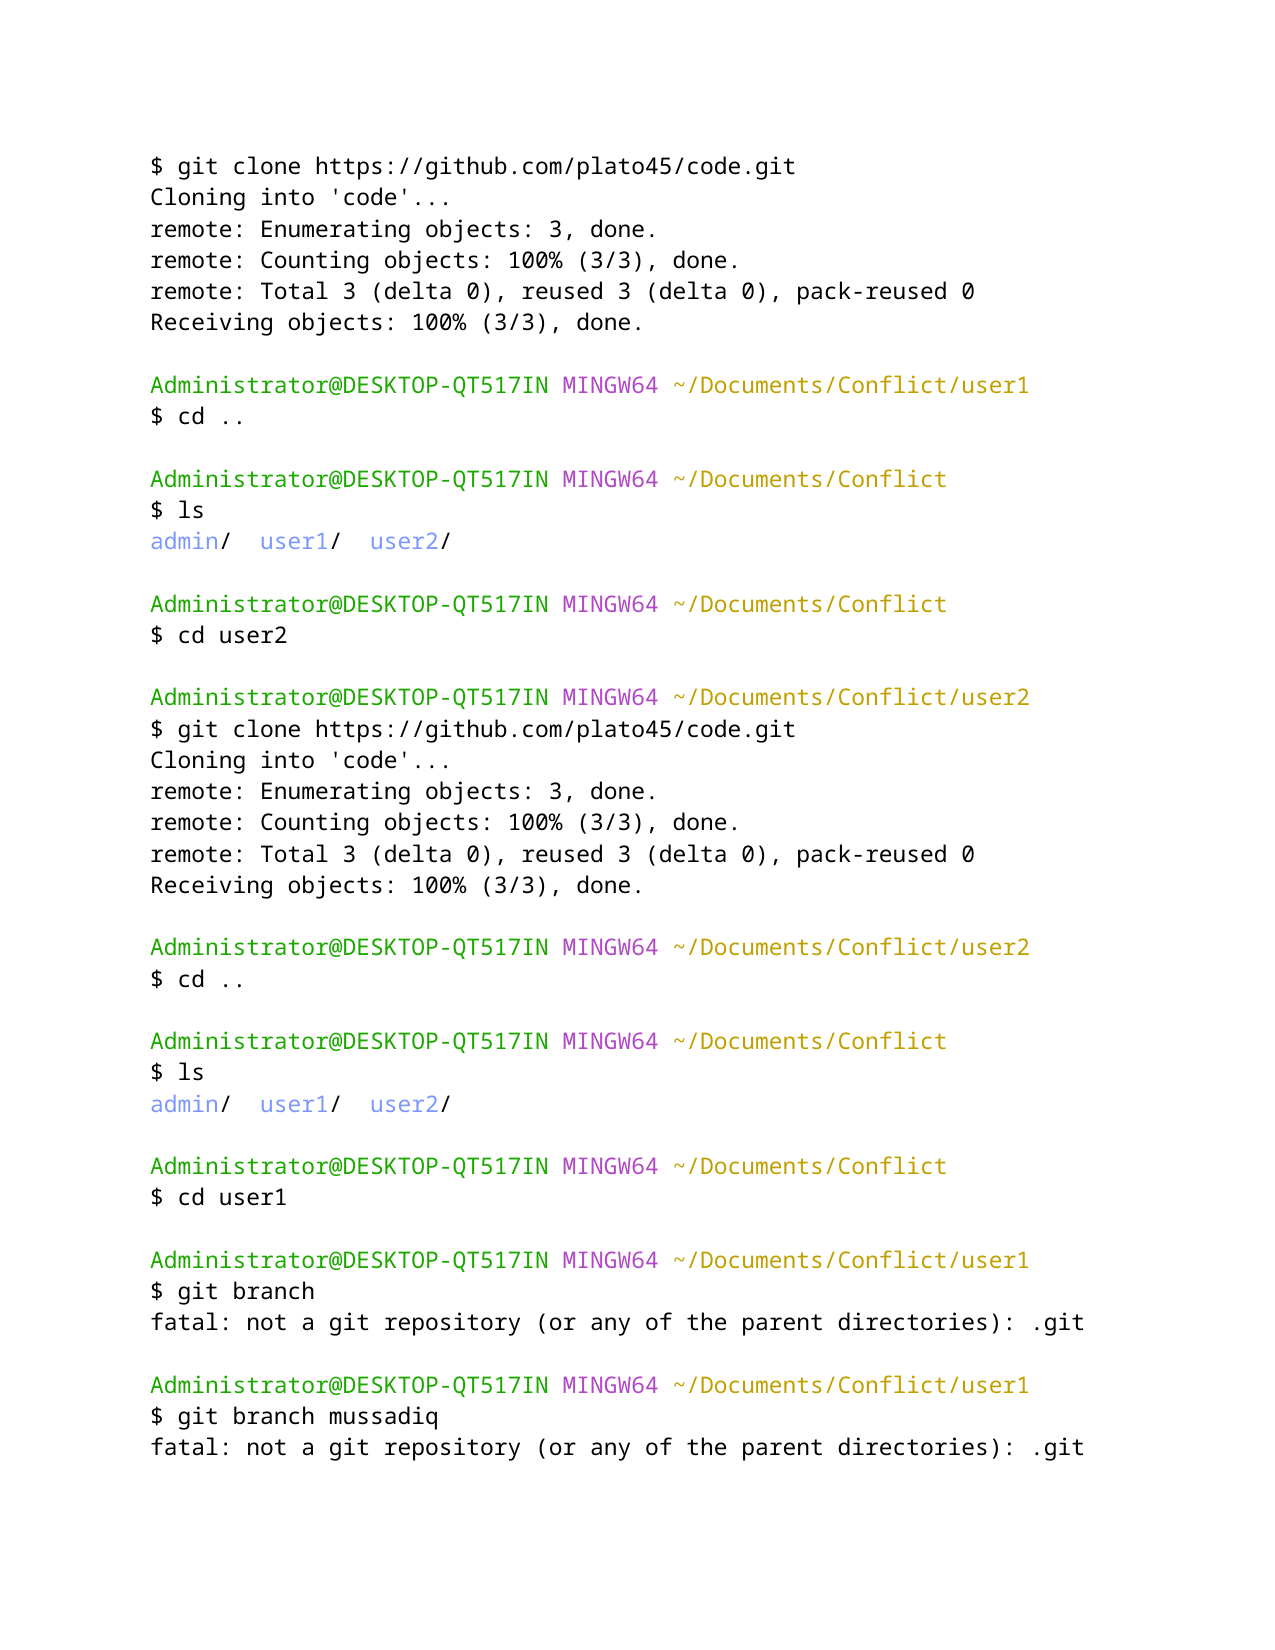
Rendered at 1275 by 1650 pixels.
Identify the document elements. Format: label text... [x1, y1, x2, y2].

text $ cd .. [150, 400, 1125, 431]
text Administrator@DESKTOP-QT517IN MINGW64 ~/Documents/Conflict/user1 [150, 1244, 1125, 1275]
text remote: Counting objects: 100% (3/3), done. [150, 244, 1125, 275]
text Administrator@DESKTOP-QT517IN MINGW64 ~/Documents/Conflict [150, 587, 1125, 619]
text Administrator@DESKTOP-QT517IN MINGW64 ~/Documents/Conflict/user2 [150, 681, 1125, 712]
text Administrator@DESKTOP-QT517IN MINGW64 ~/Documents/Conflict [150, 462, 1125, 494]
text fatal: not a git repository (or any of the parent directories): .git [150, 1306, 1125, 1337]
text Administrator@DESKTOP-QT517IN MINGW64 ~/Documents/Conflict/user1 [150, 369, 1125, 400]
text $ cd user2 [150, 619, 1125, 650]
text Receiving objects: 100% (3/3), done. [150, 869, 1125, 900]
text $ cd user1 [150, 1181, 1125, 1212]
text admin/ user1/ user2/ [150, 525, 1125, 556]
text $ git branch [150, 1275, 1125, 1306]
text remote: Total 3 (delta 0), reused 3 (delta 0), pack-reused 0 [150, 837, 1125, 869]
text Administrator@DESKTOP-QT517IN MINGW64 ~/Documents/Conflict/user2 [150, 931, 1125, 962]
text fatal: not a git repository (or any of the parent directories): .git [150, 1431, 1125, 1462]
text $ git clone https://github.com/plato45/code.git [150, 150, 1125, 181]
text Administrator@DESKTOP-QT517IN MINGW64 ~/Documents/Conflict [150, 1150, 1125, 1181]
text Cloning into 'code'... [150, 181, 1125, 212]
text Receiving objects: 100% (3/3), done. [150, 306, 1125, 337]
text remote: Total 3 (delta 0), reused 3 (delta 0), pack-reused 0 [150, 275, 1125, 306]
text Administrator@DESKTOP-QT517IN MINGW64 ~/Documents/Conflict/user1 [150, 1369, 1125, 1400]
text remote: Counting objects: 100% (3/3), done. [150, 806, 1125, 837]
text $ git branch mussadiq [150, 1400, 1125, 1431]
text $ ls [150, 494, 1125, 525]
text Administrator@DESKTOP-QT517IN MINGW64 ~/Documents/Conflict [150, 1025, 1125, 1056]
text remote: Enumerating objects: 3, done. [150, 212, 1125, 244]
text $ git clone https://github.com/plato45/code.git [150, 712, 1125, 744]
text $ cd .. [150, 962, 1125, 994]
text remote: Enumerating objects: 3, done. [150, 775, 1125, 806]
text $ ls [150, 1056, 1125, 1087]
text Cloning into 'code'... [150, 744, 1125, 775]
text admin/ user1/ user2/ [150, 1087, 1125, 1119]
